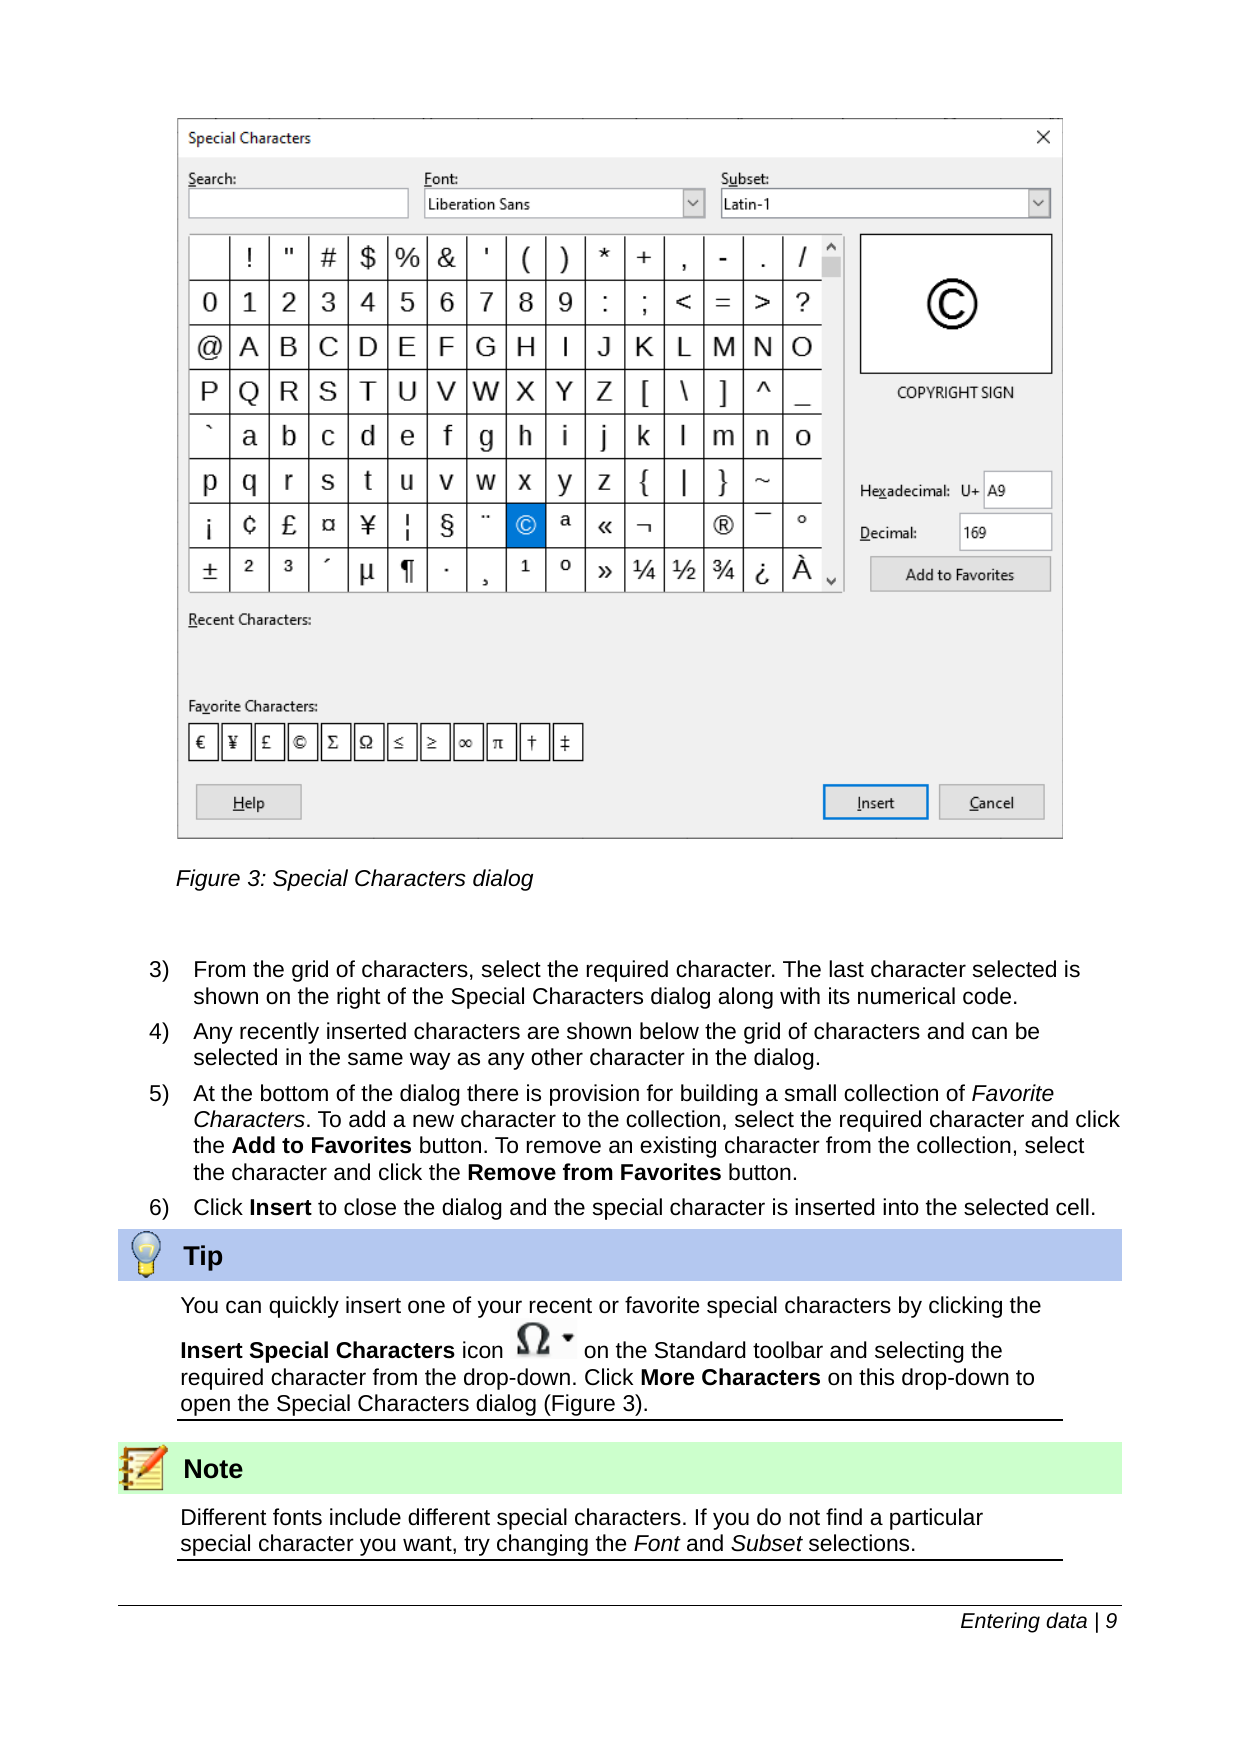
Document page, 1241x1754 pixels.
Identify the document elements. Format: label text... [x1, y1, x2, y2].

list Click Insert to close the dialog and the special character is inserted into the selected cell. [169, 1194, 1122, 1220]
subtitle Tip [170, 1229, 1122, 1281]
picture [510, 1318, 578, 1359]
subtitle Note [118, 1442, 1122, 1494]
text Different fonts include different special characters. If you do not find a particular special character you want, try changing the Font and Subset selections. [177, 1501, 1063, 1559]
text Figure 3: Special Characters dialog [176, 118, 1065, 891]
picture [119, 1229, 170, 1281]
picture [119, 1443, 170, 1494]
text You can quickly insert one of your recent or favorite special characters by clicking the Insert Special Characters icon on the Standard toolbar and selecting the required character from the drop-down. Click More Characters on this drop-down to open the Special Characters dialog (Figure 3). [177, 1289, 1063, 1419]
list Any recently inserted characters are shown below the grid of characters and can be selected in the same way as any other character in the dialog. [169, 1018, 1122, 1071]
list From the grid of characters, select the required character. The last character selected is shown on the right of the Special Characters dialog along with its numerical code. [169, 956, 1122, 1009]
list At the bottom of the dialog there is provision for building a small collection of Favorite Characters. To add a new character to the collection, select the required character and click the Add to Favorites button. To remove an existing character from the collection, select the character and click the Remove from Favorites button. [169, 1079, 1122, 1185]
picture [177, 118, 1063, 839]
